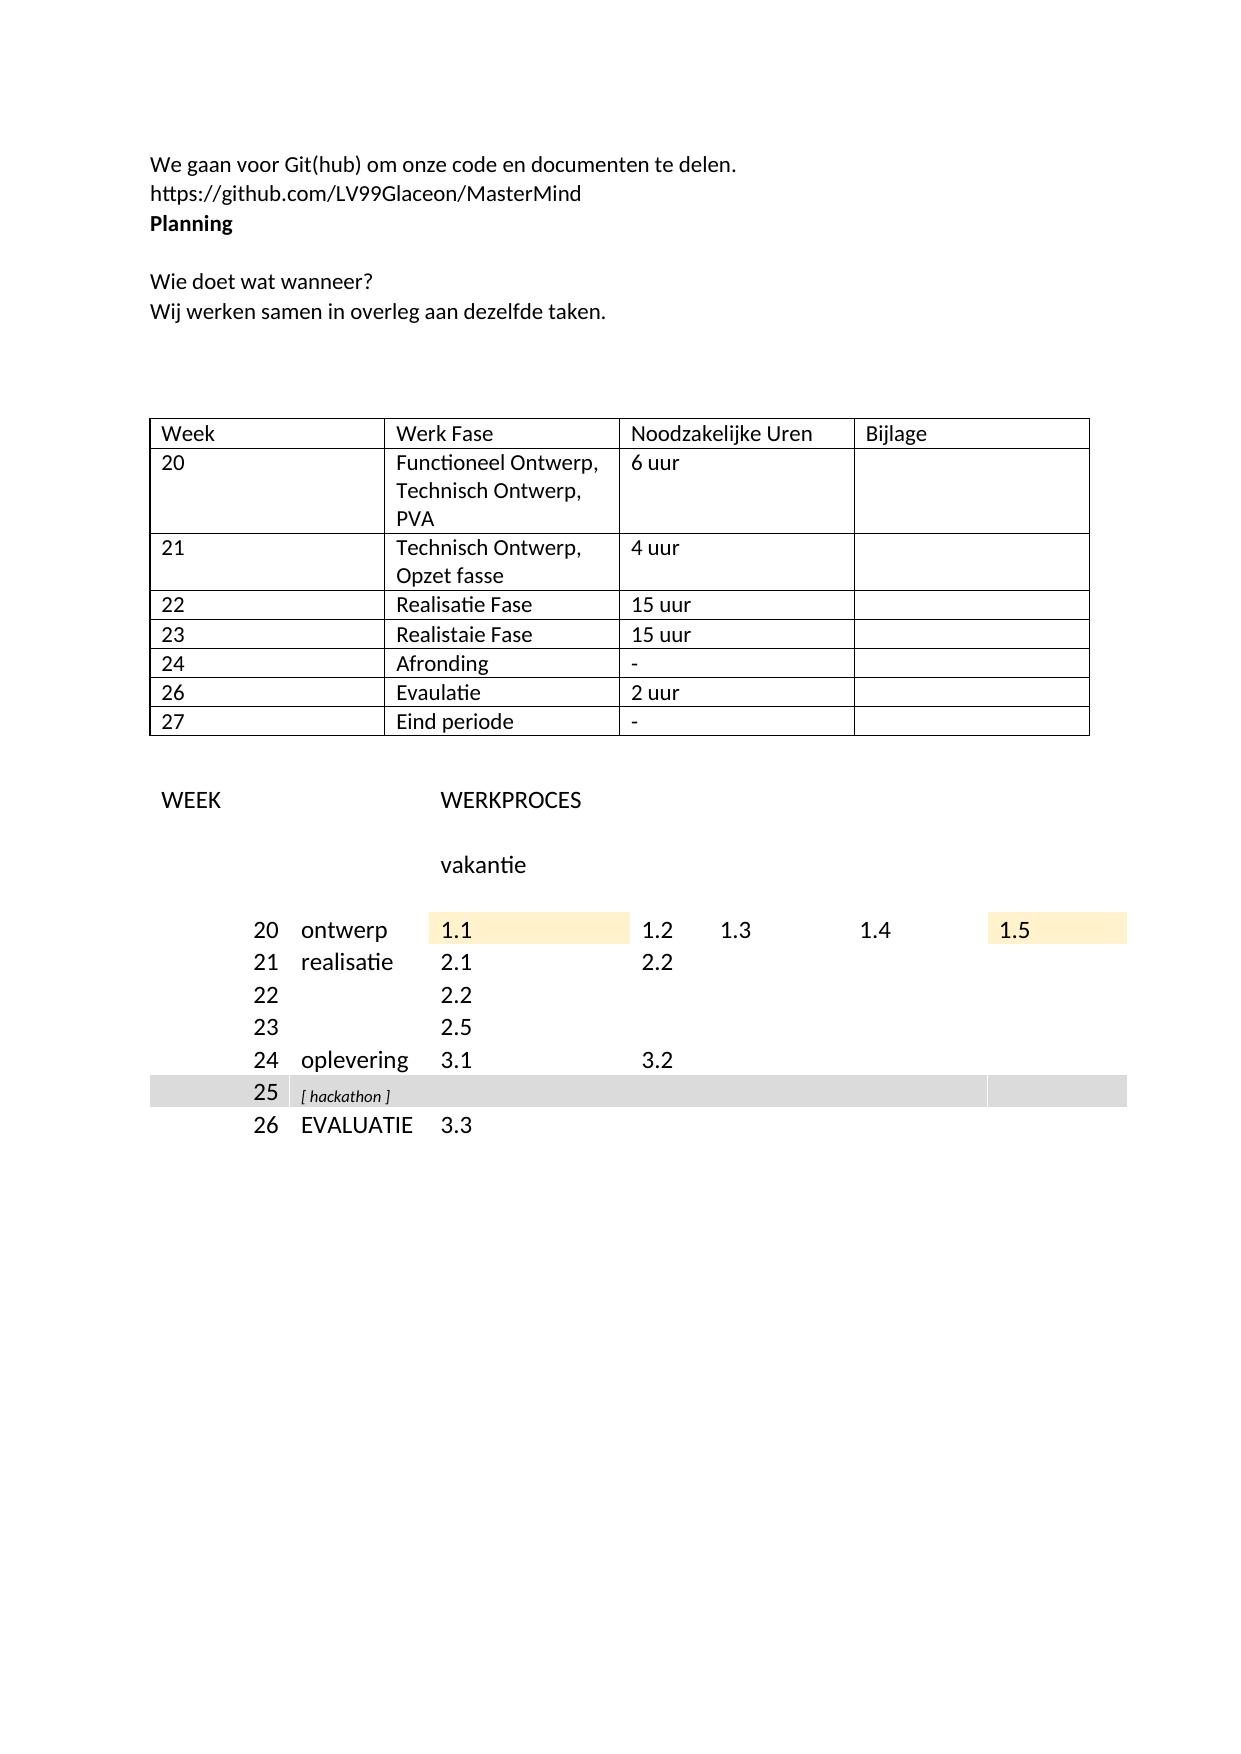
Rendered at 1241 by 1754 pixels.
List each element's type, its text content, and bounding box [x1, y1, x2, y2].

table_header Bijlage [855, 419, 1089, 447]
table_header [848, 782, 987, 814]
table_header Werk Fase [385, 419, 619, 447]
table_cell [708, 847, 848, 879]
table_header [988, 782, 1127, 814]
table_cell [630, 815, 708, 847]
table_cell [855, 649, 1089, 677]
table_cell [988, 815, 1127, 847]
table_header Week [151, 419, 384, 447]
table_cell Eind periode [385, 707, 619, 735]
table_cell [290, 977, 429, 1009]
table_cell [708, 945, 848, 977]
table_cell 1.2 [630, 912, 708, 944]
table_cell 3.3 [429, 1107, 630, 1139]
table_cell Evaulatie [385, 678, 619, 706]
table_cell oplevering [290, 1042, 429, 1074]
table_cell [988, 1107, 1127, 1139]
table_cell 4 uur [620, 534, 854, 589]
table_cell [848, 880, 987, 912]
table_cell 27 [151, 707, 384, 735]
table_cell 2.1 [429, 945, 630, 977]
table_cell [848, 1075, 987, 1107]
table_cell [429, 815, 630, 847]
table_header [708, 782, 848, 814]
table_cell [988, 1010, 1127, 1042]
table_cell 24 [150, 1042, 289, 1074]
table_cell [855, 707, 1089, 735]
table_cell 6 uur [620, 449, 854, 532]
table_cell [988, 977, 1127, 1009]
table_cell 2.5 [429, 1010, 630, 1042]
table_cell [855, 591, 1089, 619]
table_cell [848, 1042, 987, 1074]
table_cell [429, 880, 630, 912]
table_cell 1.4 [848, 912, 987, 944]
table_cell 22 [151, 591, 384, 619]
table_cell 24 [151, 649, 384, 677]
table_cell Realistaie Fase [385, 620, 619, 648]
table_cell [848, 977, 987, 1009]
table_cell [848, 945, 987, 977]
table_cell [848, 1010, 987, 1042]
table_cell 23 [151, 620, 384, 648]
table_cell [290, 847, 429, 879]
table_cell Functioneel Ontwerp, Technisch Ontwerp, PVA [385, 449, 619, 532]
table_cell [429, 1075, 630, 1107]
table_cell 22 [150, 977, 289, 1009]
table_cell Technisch Ontwerp, Opzet fasse [385, 534, 619, 589]
table_cell 25 [150, 1075, 289, 1107]
table_cell [150, 815, 289, 847]
table_cell 3.1 [429, 1042, 630, 1074]
table_cell [988, 1042, 1127, 1074]
table_cell [988, 1075, 1127, 1107]
table_cell [855, 534, 1089, 589]
table_cell 1.5 [988, 912, 1127, 944]
table_cell [708, 1107, 848, 1139]
table_cell [150, 880, 289, 912]
table_cell 1.3 [708, 912, 848, 944]
table_cell 2.2 [429, 977, 630, 1009]
table_cell 21 [150, 945, 289, 977]
table_cell [708, 815, 848, 847]
table_cell [988, 847, 1127, 879]
table_cell [855, 678, 1089, 706]
table_cell 20 [150, 912, 289, 944]
table_cell realisatie [290, 945, 429, 977]
table_header WERKPROCES [429, 782, 708, 814]
text We gaan voor Git(hub) om onze code en documenten te delen. https://github.com/LV99Glaceon/MasterMind Planning Wie doet wat wanneer? Wij werken samen in overleg aan dezelfde taken. [150, 150, 1090, 325]
table_cell [290, 815, 429, 847]
table_cell 3.2 [630, 1042, 708, 1074]
table_cell [848, 1107, 987, 1139]
table_cell [708, 977, 848, 1009]
table_cell [708, 1042, 848, 1074]
table_header WEEK [150, 782, 289, 814]
table_cell [848, 815, 987, 847]
table_cell 21 [151, 534, 384, 589]
table_cell 15 uur [620, 591, 854, 619]
table_cell [290, 1010, 429, 1042]
table_cell 20 [151, 449, 384, 532]
table_cell vakantie [429, 847, 630, 879]
table_cell 2.2 [630, 945, 708, 977]
table_cell 1.1 [429, 912, 630, 944]
table_cell [290, 880, 429, 912]
table_cell [630, 1107, 708, 1139]
table_cell [708, 880, 848, 912]
table_cell EVALUATIE [290, 1107, 429, 1139]
table_cell - [620, 707, 854, 735]
table_cell [630, 977, 708, 1009]
table_cell ontwerp [290, 912, 429, 944]
table_header Noodzakelijke Uren [620, 419, 854, 447]
table_cell [630, 847, 708, 879]
table_cell Afronding [385, 649, 619, 677]
table_cell 2 uur [620, 678, 854, 706]
table_cell 26 [151, 678, 384, 706]
table_cell [855, 449, 1089, 532]
table_cell 26 [150, 1107, 289, 1139]
table_cell [708, 1075, 848, 1107]
table_cell [848, 847, 987, 879]
table_cell [988, 880, 1127, 912]
table_cell [630, 1010, 708, 1042]
table_cell [855, 620, 1089, 648]
table_cell 15 uur [620, 620, 854, 648]
table_cell Realisatie Fase [385, 591, 619, 619]
table_cell [988, 945, 1127, 977]
table_cell [630, 880, 708, 912]
table_cell [708, 1010, 848, 1042]
table_cell [ hackathon ] [290, 1075, 429, 1107]
table_cell 23 [150, 1010, 289, 1042]
table_header [290, 782, 429, 814]
table_cell - [620, 649, 854, 677]
table_cell [150, 847, 289, 879]
table_cell [630, 1075, 708, 1107]
